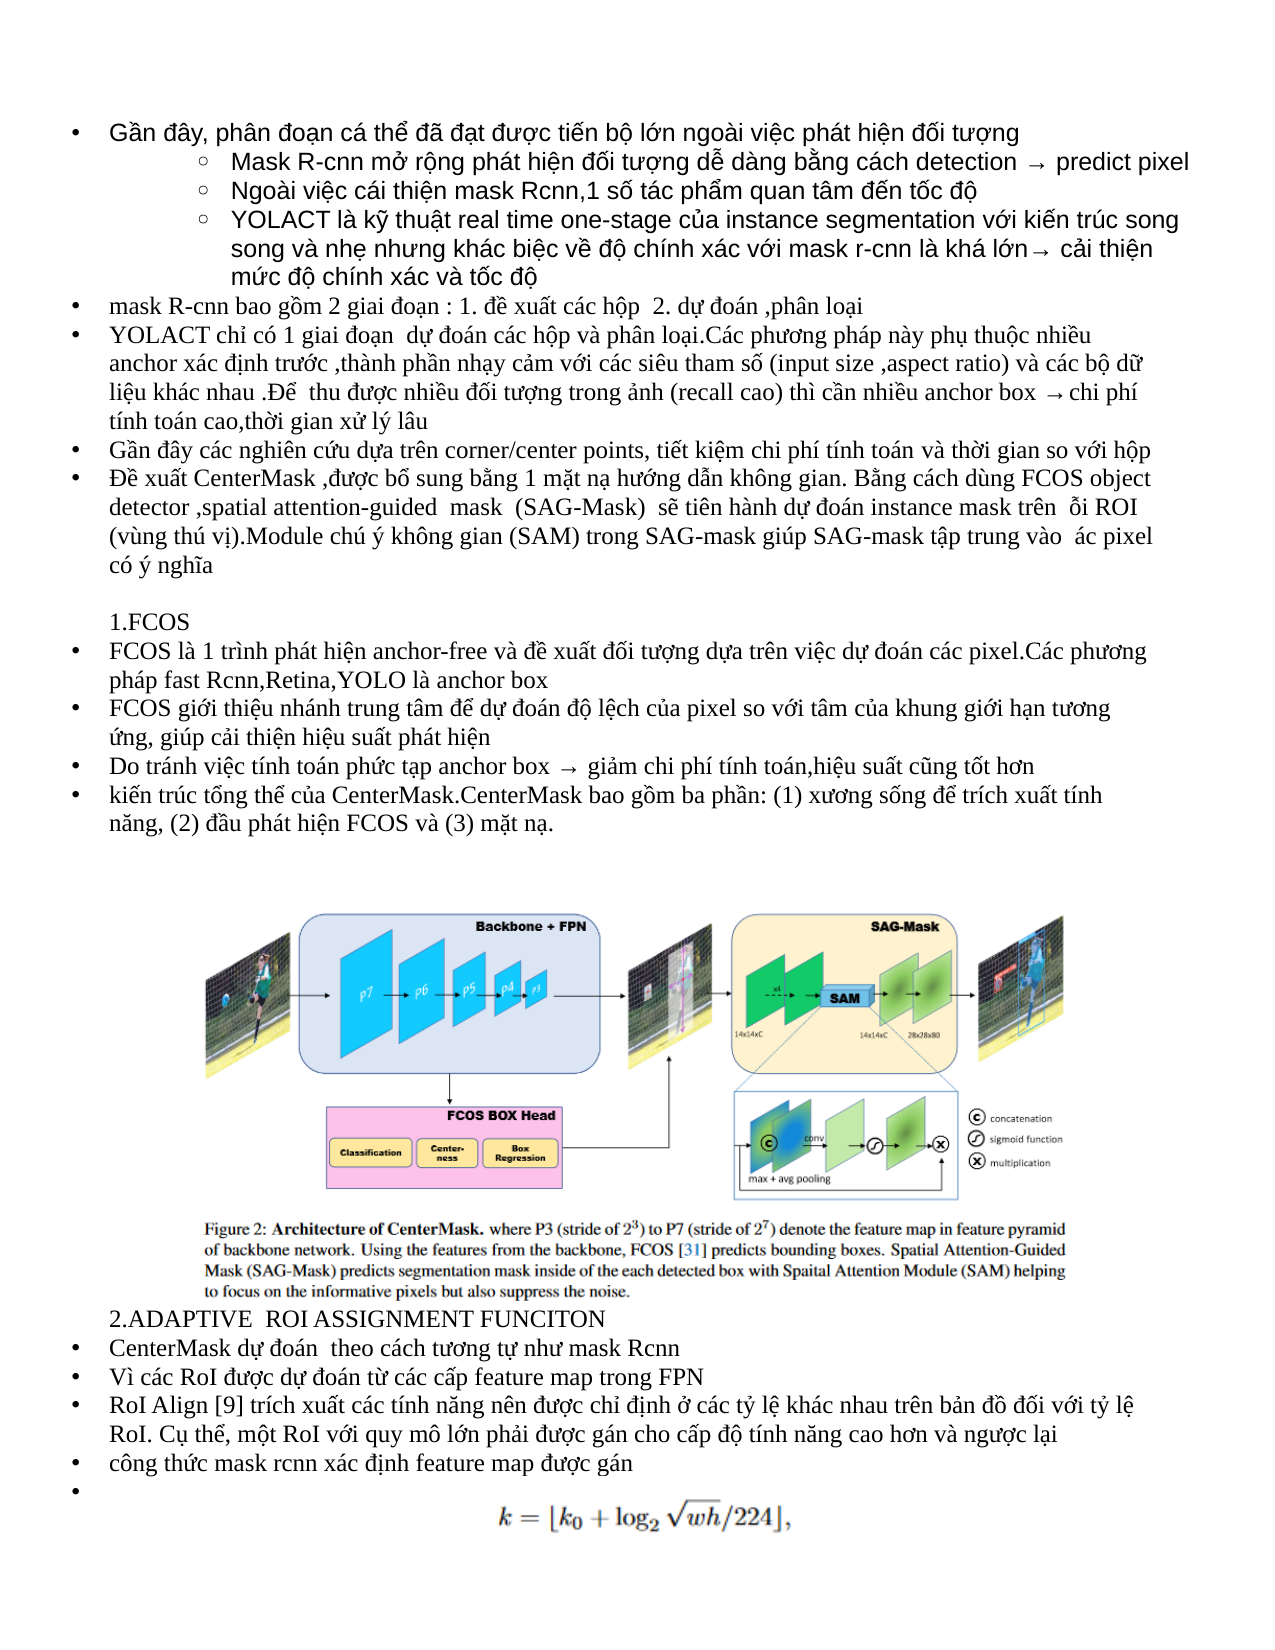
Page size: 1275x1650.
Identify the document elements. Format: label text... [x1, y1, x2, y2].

list Do tránh việc tính toán phức tạp anchor box → giảm chi phí tính toán,hiệu suất cũng tốt hơn [71, 751, 1157, 780]
picture [467, 1476, 808, 1552]
list YOLACT chỉ có 1 giai đoạn dự đoán các hộp và phân loại.Các phương pháp này phụ thuộc nhiều anchor xác định trước ,thành phần nhạy cảm với các siêu tham số (input size ,aspect ratio) và các bộ dữ liệu khác nhau .Để thu được nhiều đối tượng trong ảnh (recall cao) thì cần nhiều anchor box → chi phí tính toán cao,thời gian xử lý lâu [71, 320, 1157, 435]
list Mask R-cnn mở rộng phát hiện đối tượng dễ dàng bằng cách detection → predict pixel [193, 147, 1194, 176]
list Ngoài việc cái thiện mask Rcnn,1 số tác phẩm quan tâm đến tốc độ [193, 176, 1194, 205]
list Gần đây các nghiên cứu dựa trên corner/center points, tiết kiệm chi phí tính toán và thời gian so với hộp [71, 435, 1157, 463]
list 1.FCOS [71, 607, 1157, 636]
list công thức mask rcnn xác định feature map được gán [71, 1448, 1157, 1477]
list RoI Align [9] trích xuất các tính năng nên được chỉ định ở các tỷ lệ khác nhau trên bản đồ đối với tỷ lệ RoI. Cụ thể, một RoI với quy mô lớn phải được gán cho cấp độ tính năng cao hơn và ngược lại [71, 1390, 1157, 1448]
list Gần đây, phân đoạn cá thể đã đạt được tiến bộ lớn ngoài việc phát hiện đối tượng [71, 118, 1157, 147]
list FCOS là 1 trình phát hiện anchor-free và đề xuất đối tượng dựa trên việc dự đoán các pixel.Các phương pháp fast Rcnn,Retina,YOLO là anchor box [71, 636, 1157, 693]
list YOLACT là kỹ thuật real time one-stage của instance segmentation với kiến trúc song song và nhẹ nhưng khác biệc về độ chính xác với mask r-cnn là khá lớn→ cải thiện mức độ chính xác và tốc độ [193, 205, 1194, 291]
list 2.ADAPTIVE ROI ASSIGNMENT FUNCITON [71, 837, 1157, 1333]
list FCOS giới thiệu nhánh trung tâm để dự đoán độ lệch của pixel so với tâm của khung giới hạn tương ứng, giúp cải thiện hiệu suất phát hiện [71, 693, 1157, 751]
list Đề xuất CenterMask ,được bổ sung bằng 1 mặt nạ hướng dẫn không gian. Bằng cách dùng FCOS object detector ,spatial attention-guided mask (SAG-Mask) sẽ tiên hành dự đoán instance mask trên ỗi ROI (vùng thú vị).Module chú ý không gian (SAM) trong SAG-mask giúp SAG-mask tập trung vào ác pixel có ý nghĩa [71, 463, 1157, 578]
picture [161, 837, 1114, 1305]
list Vì các RoI được dự đoán từ các cấp feature map trong FPN [71, 1362, 1157, 1390]
list kiến trúc tổng thể của CenterMask.CenterMask bao gồm ba phần: (1) xương sống để trích xuất tính năng, (2) đầu phát hiện FCOS và (3) mặt nạ. [71, 780, 1157, 837]
list CenterMask dự đoán theo cách tương tự như mask Rcnn [71, 1333, 1157, 1362]
list mask R-cnn bao gồm 2 giai đoạn : 1. đề xuất các hộp 2. dự đoán ,phân loại [71, 291, 1157, 320]
